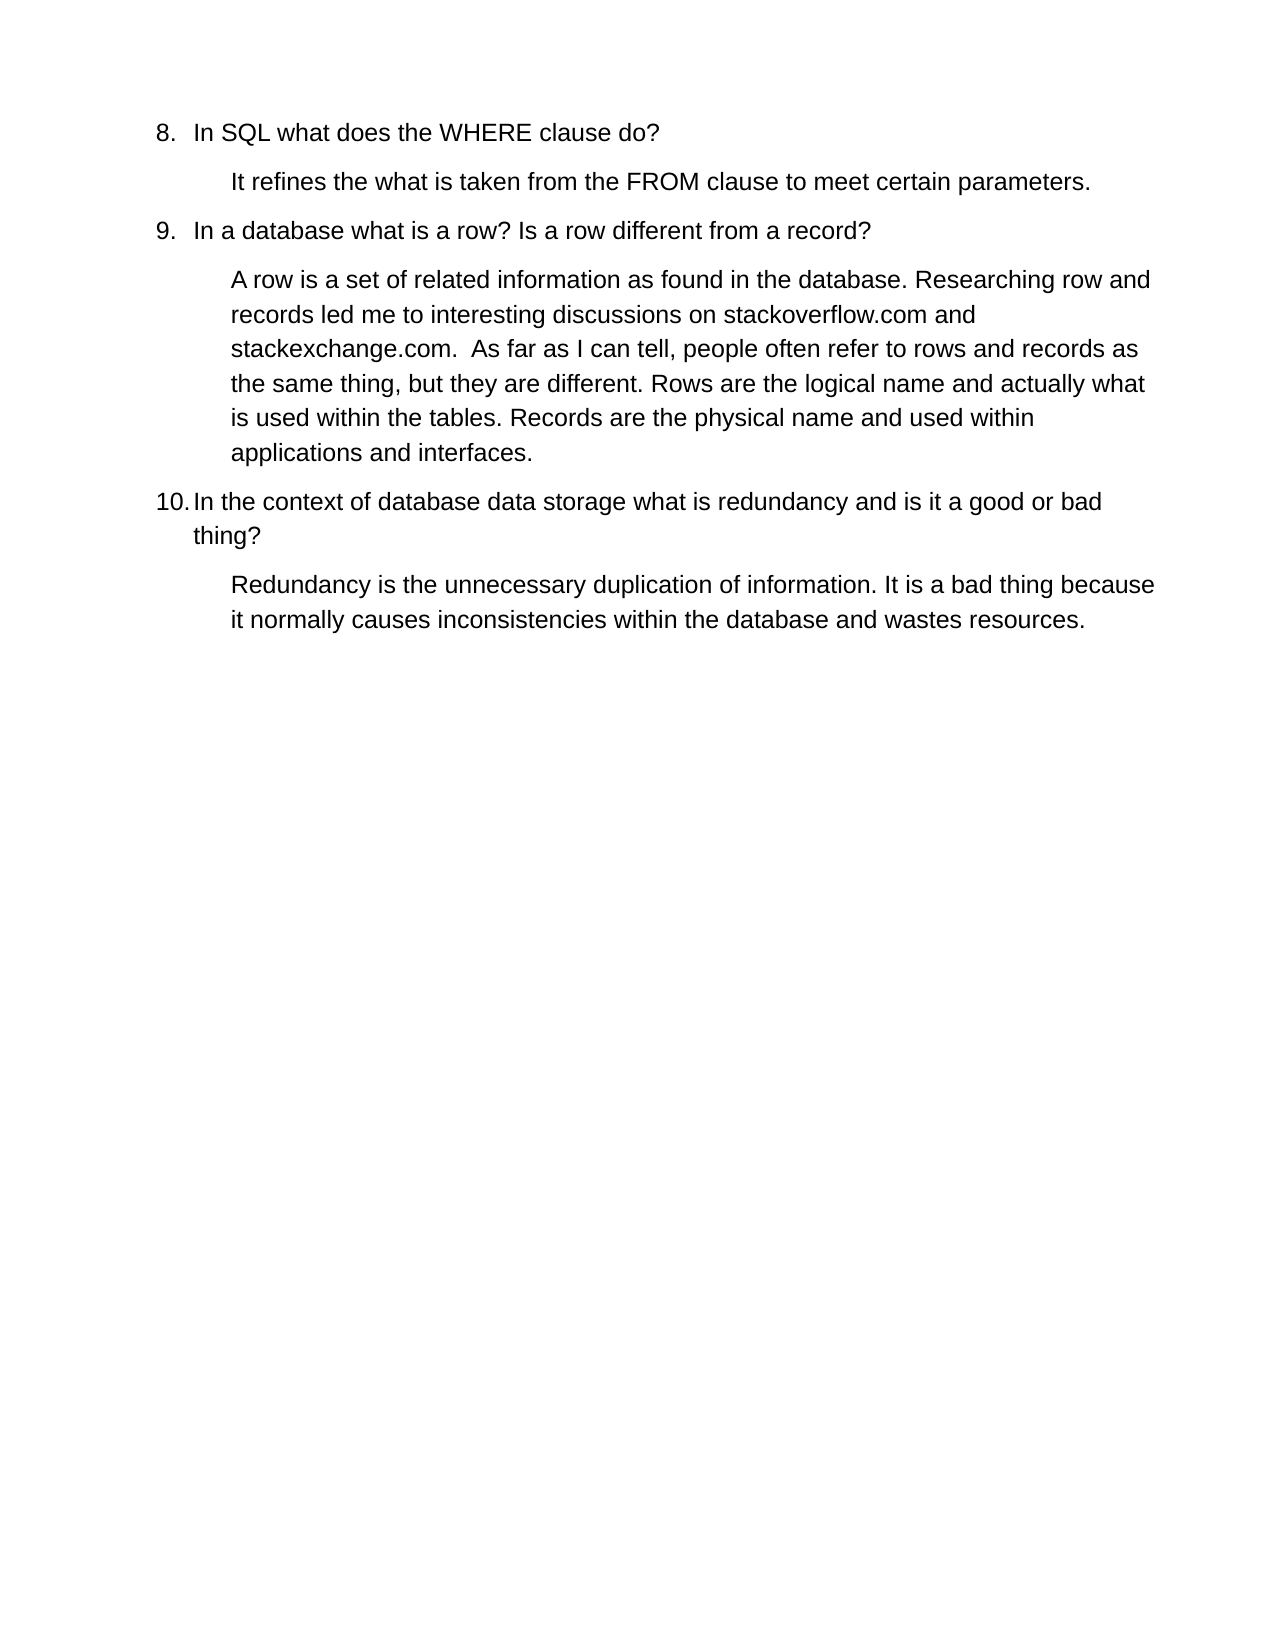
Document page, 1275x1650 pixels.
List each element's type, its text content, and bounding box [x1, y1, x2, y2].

list In the context of database data storage what is redundancy and is it a good or bad thing? [156, 487, 1157, 550]
list It refines the what is taken from the FROM clause to meet certain parameters. [193, 167, 1157, 196]
list In a database what is a row? Is a row different from a record? [156, 216, 1157, 245]
list A row is a set of related information as found in the database. Researching row and records led me to interesting discussions on stackoverflow.com and stackexchange.com. As far as I can tell, people often refer to rows and records as the same thing, but they are different. Rows are the logical name and actually what is used within the tables. Records are the physical name and used within applications and interfaces. [193, 265, 1157, 466]
list In SQL what does the WHERE clause do? [156, 118, 1157, 147]
list Redundancy is the unnecessary duplication of information. It is a bad thing because it normally causes inconsistencies within the database and wastes resources. [193, 570, 1157, 633]
